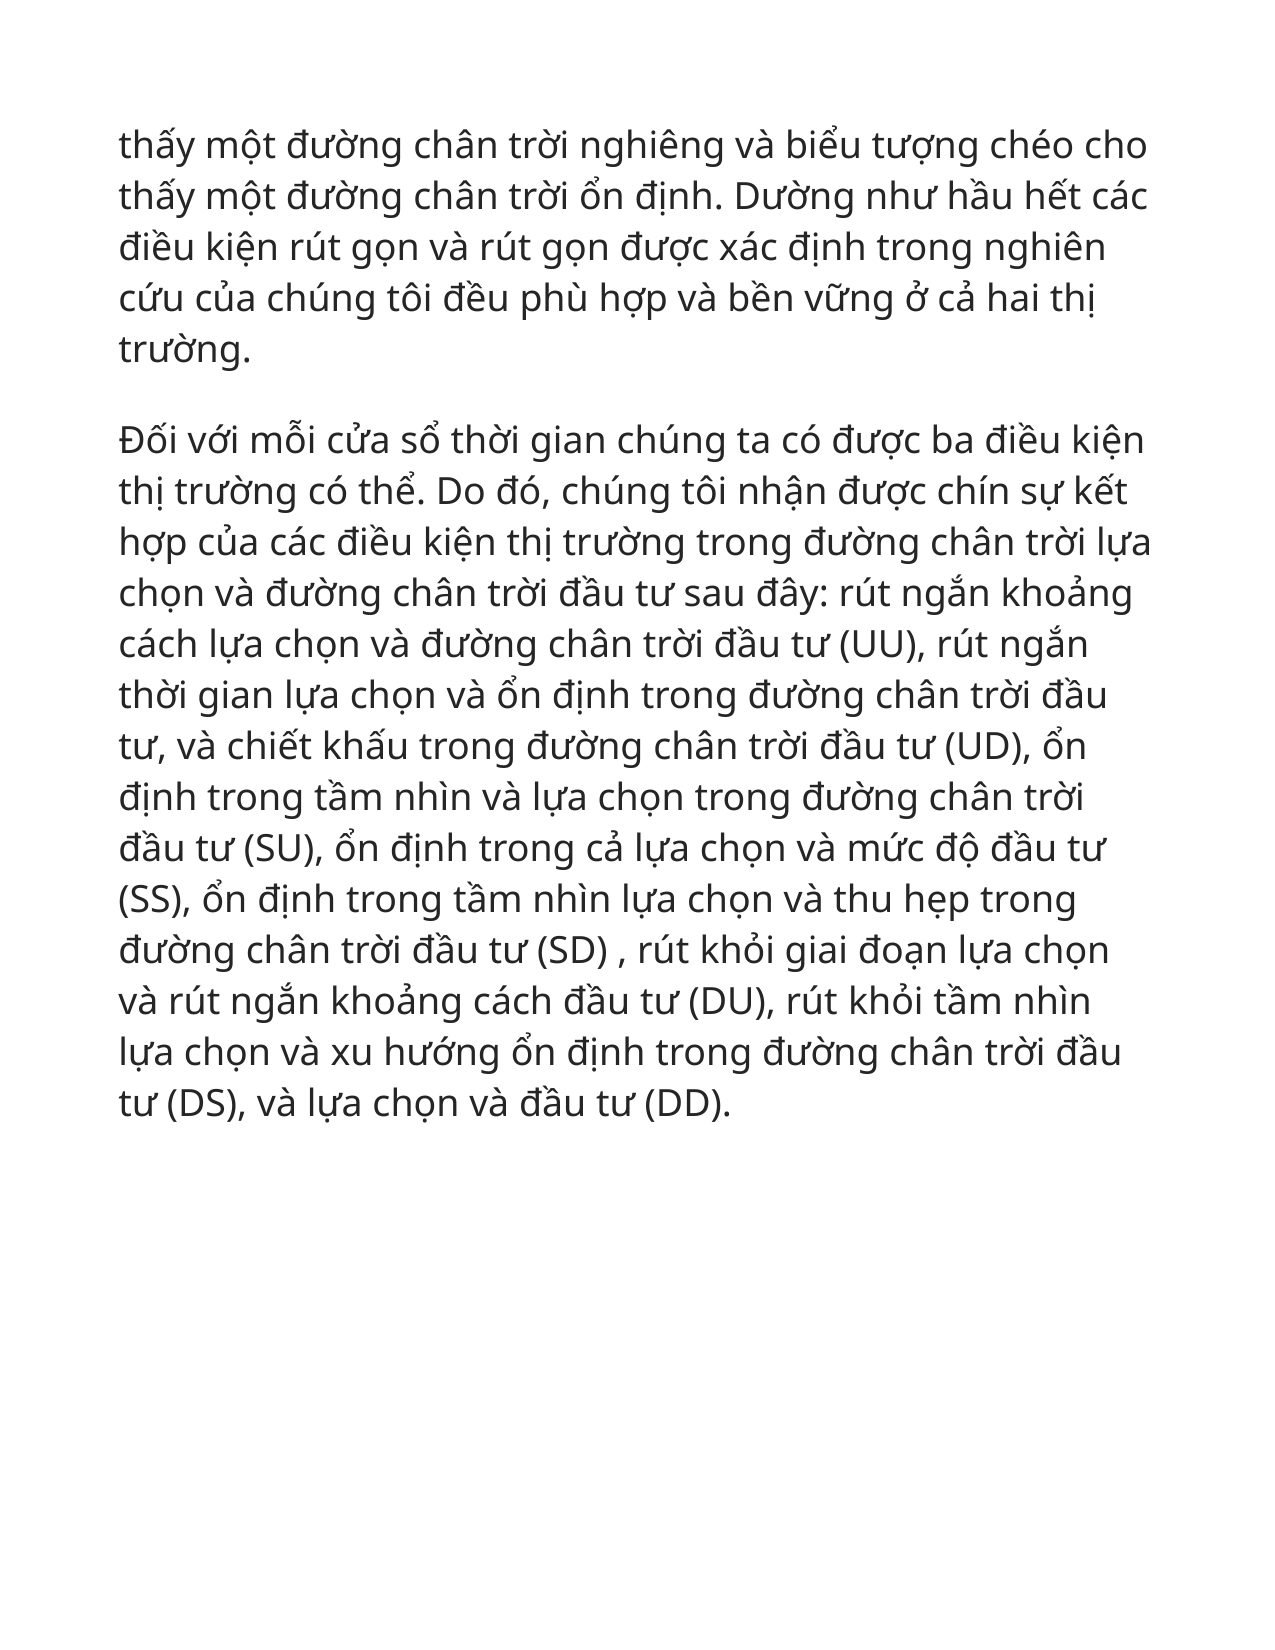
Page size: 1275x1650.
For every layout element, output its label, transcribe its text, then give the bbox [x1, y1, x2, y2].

text thấy một đường chân trời nghiêng và biểu tượng chéo cho thấy một đường chân trời ổn định. Dường như hầu hết các điều kiện rút gọn và rút gọn được xác định trong nghiên cứu của chúng tôi đều phù hợp và bền vững ở cả hai thị trường. [118, 118, 1157, 373]
text Đối với mỗi cửa sổ thời gian chúng ta có được ba điều kiện thị trường có thể. Do đó, chúng tôi nhận được chín sự kết hợp của các điều kiện thị trường trong đường chân trời lựa chọn và đường chân trời đầu tư sau đây: rút ngắn khoảng cách lựa chọn và đường chân trời đầu tư (UU), rút ​​ngắn thời gian lựa chọn và ổn định trong đường chân trời đầu tư, và chiết khấu trong đường chân trời đầu tư (UD), ổn định trong tầm nhìn và lựa chọn trong đường chân trời đầu tư (SU), ổn định trong cả lựa chọn và mức độ đầu tư (SS), ổn định trong tầm nhìn lựa chọn và thu hẹp trong đường chân trời đầu tư (SD) , rút ​​khỏi giai đoạn lựa chọn và rút ngắn khoảng cách đầu tư (DU), rút ​​khỏi tầm nhìn lựa chọn và xu hướng ổn định trong đường chân trời đầu tư (DS), và lựa chọn và đầu tư (DD). [118, 373, 1157, 1128]
